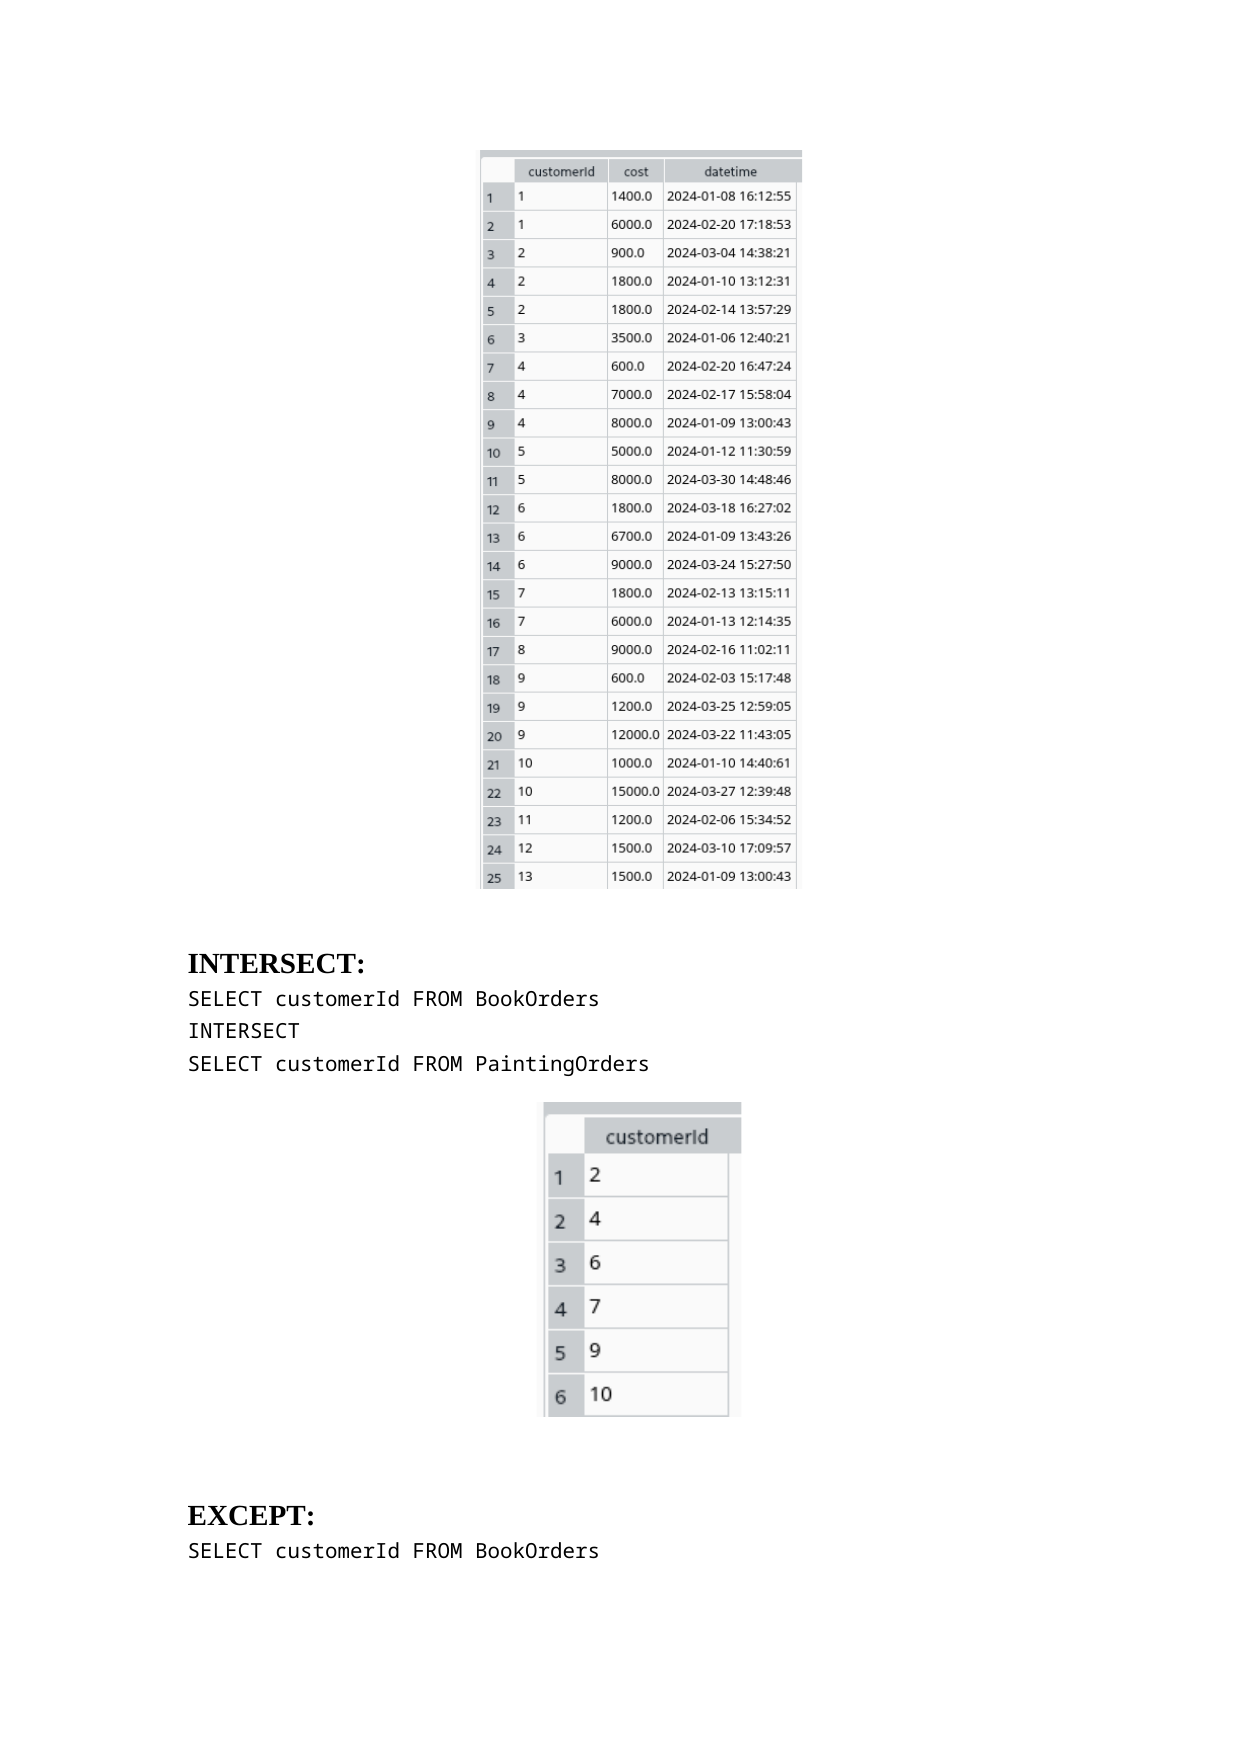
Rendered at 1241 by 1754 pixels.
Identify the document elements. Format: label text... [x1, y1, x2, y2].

picture [536, 1102, 742, 1417]
text EXCEPT: SELECT customerId FROM BookOrders [187, 1498, 1090, 1565]
text INTERSECT: SELECT customerId FROM BookOrders INTERSECT SELECT customerId FROM PaintingOrders [187, 946, 1090, 1077]
picture [475, 150, 803, 889]
